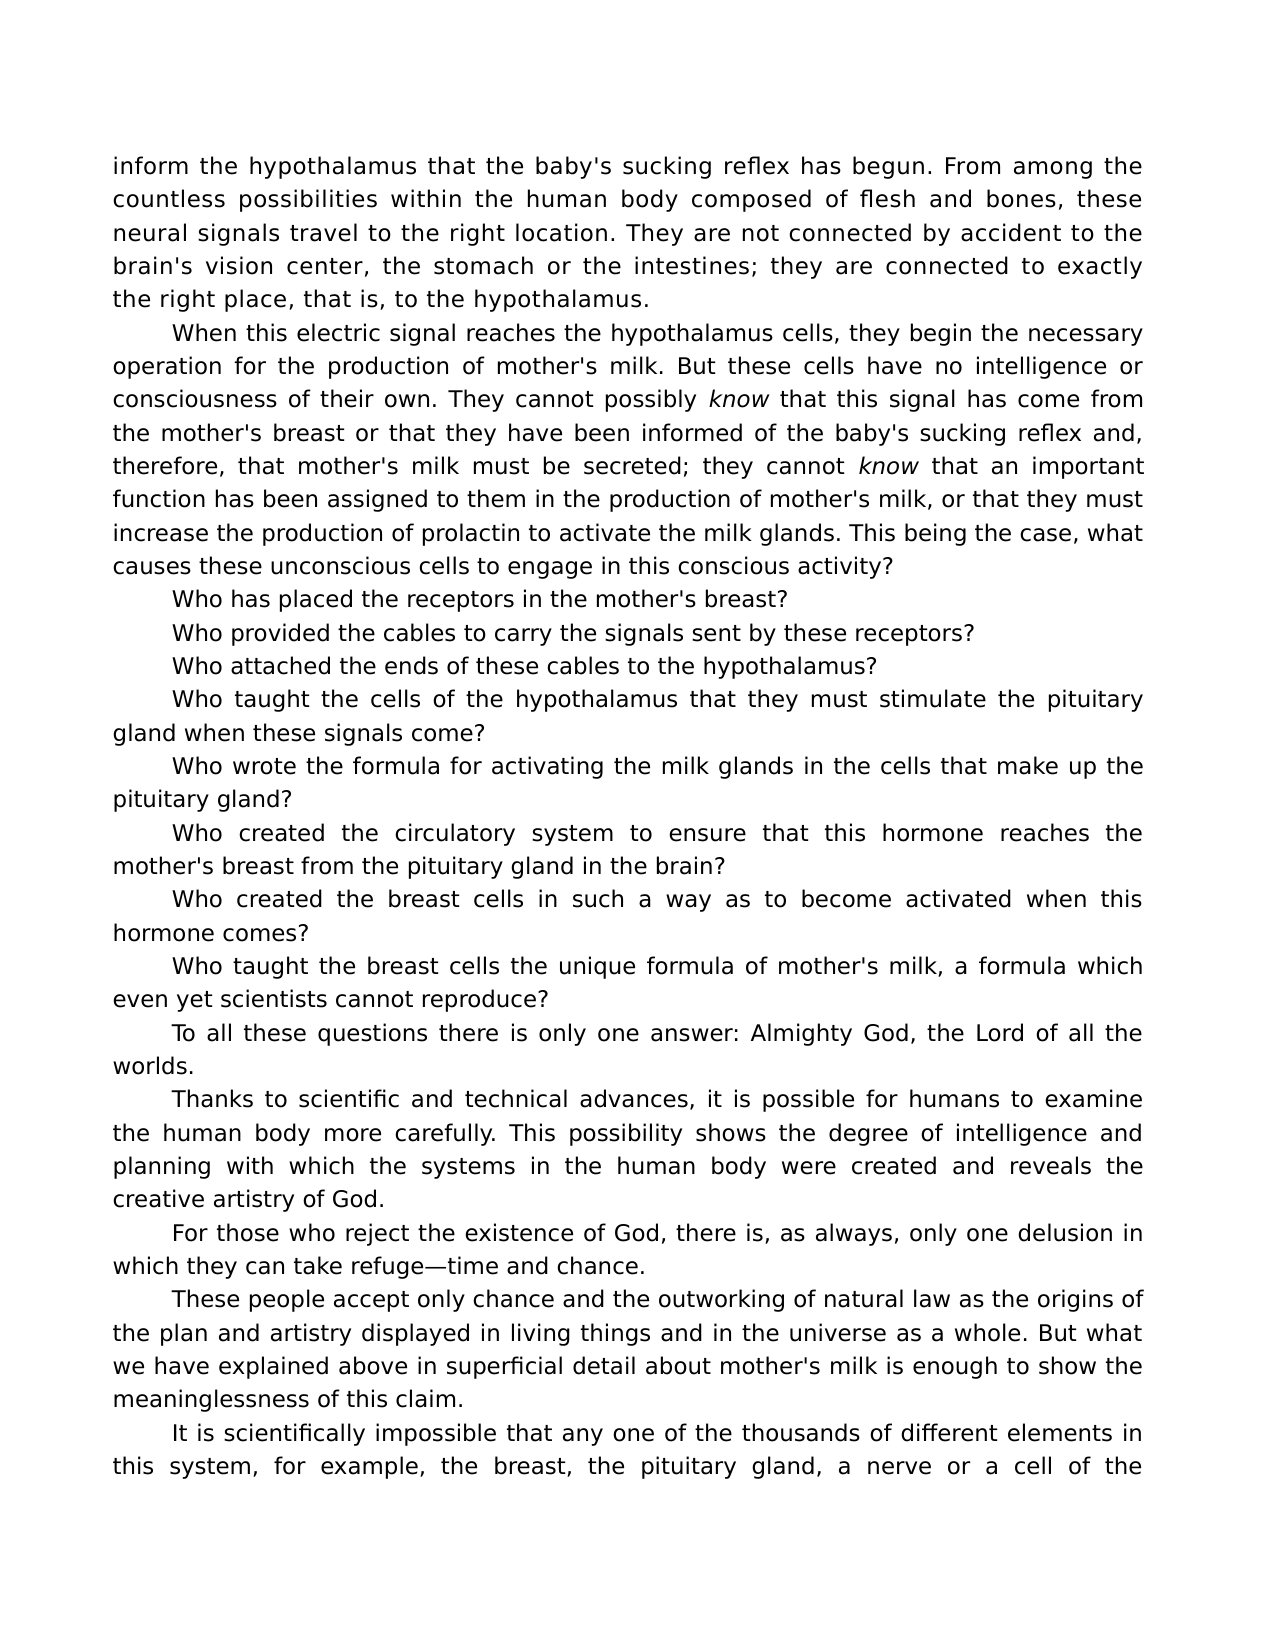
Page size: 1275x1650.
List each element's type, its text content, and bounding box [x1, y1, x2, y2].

text inform the hypothalamus that the baby's sucking reflex has begun. From among the countless possibilities within the human body composed of flesh and bones, these neural signals travel to the right location. They are not connected by accident to the brain's vision center, the stomach or the intestines; they are connected to exactly the right place, that is, to the hypothalamus. [112, 148, 1145, 314]
text These people accept only chance and the outworking of natural law as the origins of the plan and artistry displayed in living things and in the universe as a whole. But what we have explained above in superficial detail about mother's milk is enough to show the meaninglessness of this claim. [112, 1281, 1145, 1414]
text Thanks to scientific and technical advances, it is possible for humans to examine the human body more carefully. This possibility shows the degree of intelligence and planning with which the systems in the human body were created and reveals the creative artistry of God. [112, 1081, 1145, 1214]
text Who taught the breast cells the unique formula of mother's milk, a formula which even yet scientists cannot reproduce? [112, 948, 1145, 1014]
text Who wrote the formula for activating the milk glands in the cells that make up the pituitary gland? [112, 748, 1145, 814]
text Who attached the ends of these cables to the hypothalamus? [112, 648, 1145, 681]
text Who taught the cells of the hypothalamus that they must stimulate the pituitary gland when these signals come? [112, 681, 1145, 748]
text For those who reject the existence of God, there is, as always, only one delusion in which they can take refuge—time and chance. [112, 1214, 1145, 1281]
text When this electric signal reaches the hypothalamus cells, they begin the necessary operation for the production of mother's milk. But these cells have no intelligence or consciousness of their own. They cannot possibly know that this signal has come from the mother's breast or that they have been informed of the baby's sucking reflex and, therefore, that mother's milk must be secreted; they cannot know that an important function has been assigned to them in the production of mother's milk, or that they must increase the production of prolactin to activate the milk glands. This being the case, what causes these unconscious cells to engage in this conscious activity? [112, 314, 1145, 581]
text To all these questions there is only one answer: Almighty God, the Lord of all the worlds. [112, 1014, 1145, 1081]
text Who provided the cables to carry the signals sent by these receptors? [112, 614, 1145, 648]
text Who created the breast cells in such a way as to become activated when this hormone comes? [112, 881, 1145, 948]
text It is scientifically impossible that any one of the thousands of different elements in this system, for example, the breast, the pituitary gland, a nerve or a cell of the [112, 1414, 1145, 1481]
text Who created the circulatory system to ensure that this hormone reaches the mother's breast from the pituitary gland in the brain? [112, 814, 1145, 881]
text Who has placed the receptors in the mother's breast? [112, 581, 1145, 614]
